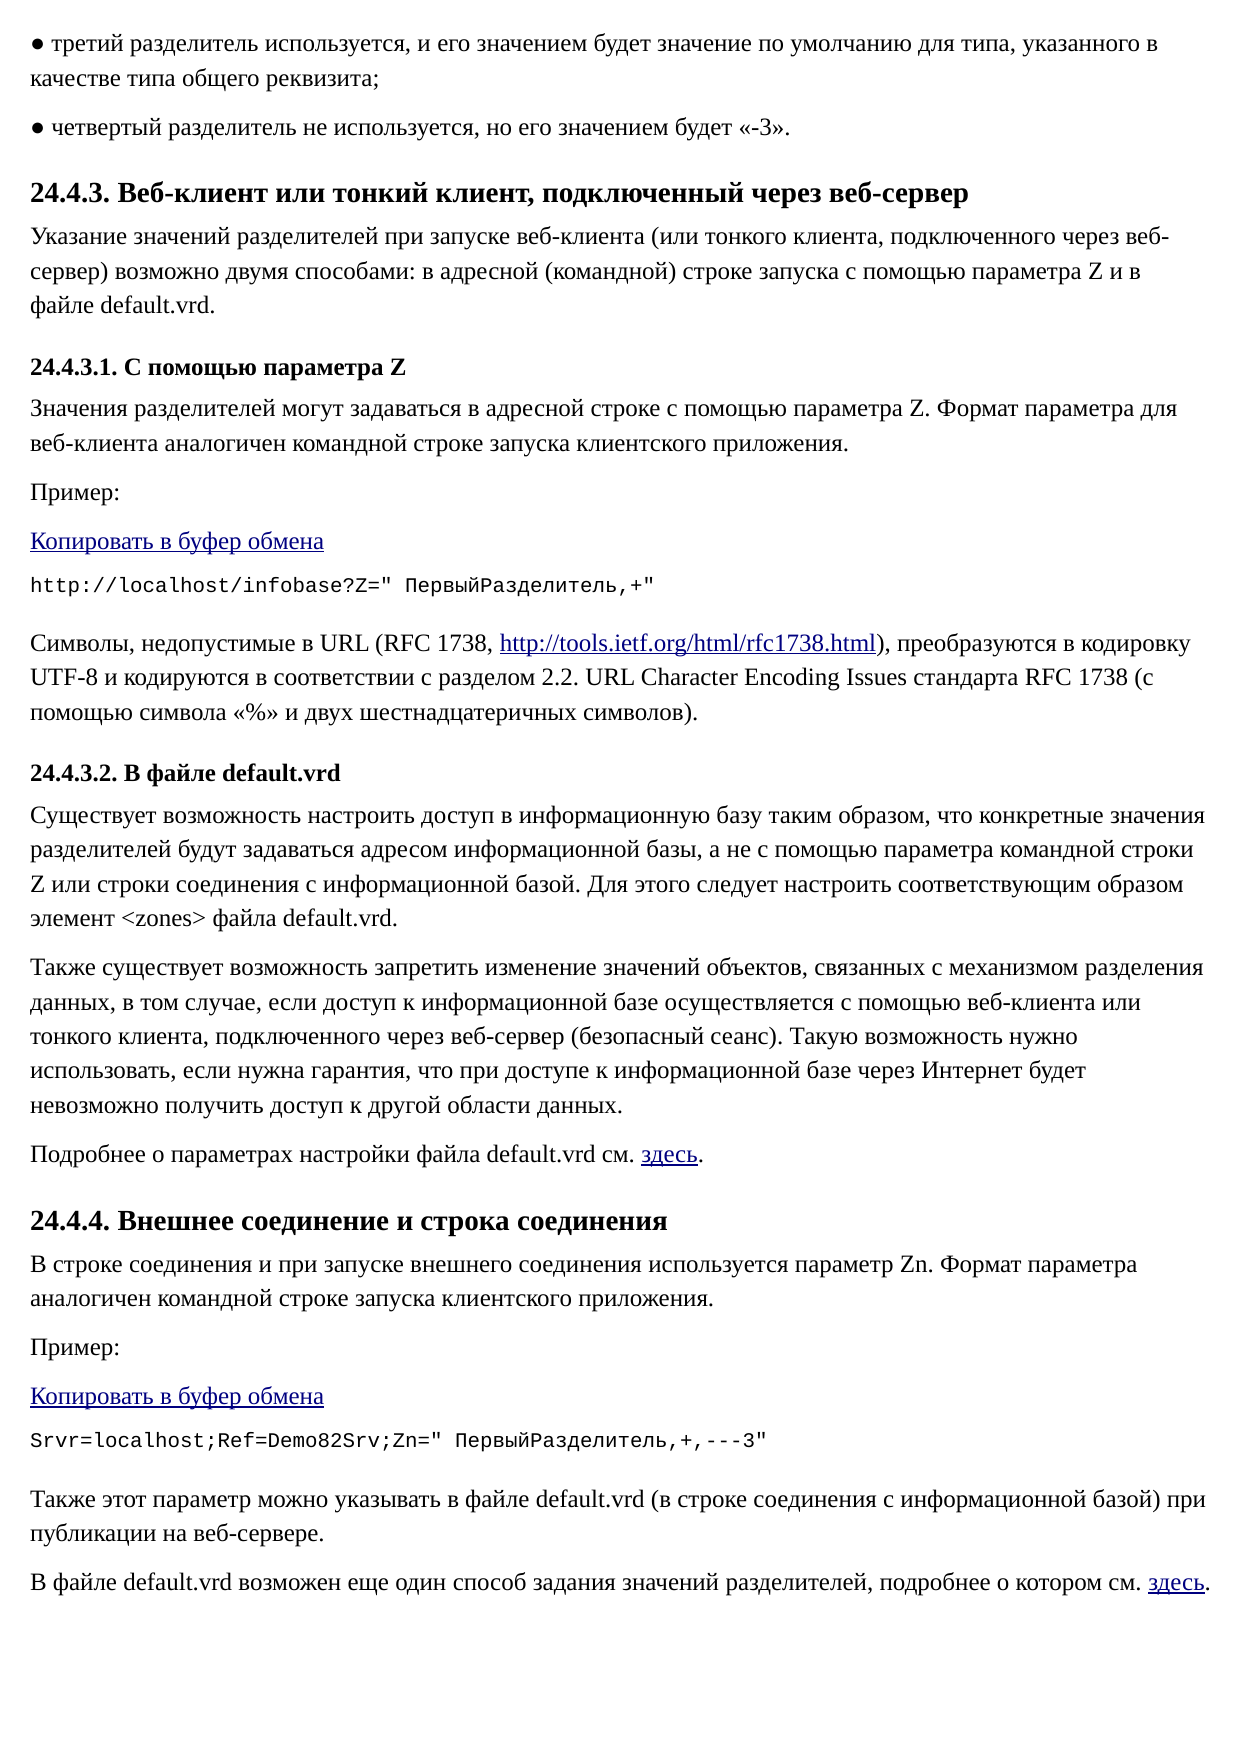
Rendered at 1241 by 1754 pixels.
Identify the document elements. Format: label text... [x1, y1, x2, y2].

text В строке соединения и при запуске внешнего соединения используется параметр Zn. Формат параметра аналогичен командной строке запуска клиентского приложения. [30, 1249, 1211, 1312]
text Также существует возможность запретить изменение значений объектов, связанных с механизмом разделения данных, в том случае, если доступ к информационной базе осуществляется с помощью веб-клиента или тонкого клиента, подключенного через веб-сервер (безопасный сеанс). Такую возможность нужно использовать, если нужна гарантия, что при доступе к информационной базе через Интернет будет невозможно получить доступ к другой области данных. [30, 952, 1211, 1119]
subtitle 24.4.4. Внешнее соединение и строка соединения [30, 1203, 1211, 1236]
text Пример: [30, 1332, 1211, 1361]
subtitle 24.4.3. Веб-клиент или тонкий клиент, подключенный через веб-сервер [30, 175, 1211, 209]
text http://localhost/infobase?Z=" ПервыйРазделитель,+" [30, 575, 1211, 598]
text Существует возможность настроить доступ в информационную базу таким образом, что конкретные значения разделителей будут задаваться адресом информационной базы, а не с помощью параметра командной строки Z или строки соединения с информационной базой. Для этого следует настроить соответствующим образом элемент <zones> файла default.vrd. [30, 800, 1211, 932]
text Также этот параметр можно указывать в файле default.vrd (в строке соединения с информационной базой) при публикации на веб-сервере. [30, 1484, 1211, 1547]
text В файле default.vrd возможен еще один способ задания значений разделителей, подробнее о котором см. здесь. [30, 1567, 1211, 1596]
subtitle 24.4.3.2. В файле default.vrd [30, 758, 1211, 787]
text ● третий разделитель используется, и его значением будет значение по умолчанию для типа, указанного в качестве типа общего реквизита; [30, 28, 1211, 91]
text Указание значений разделителей при запуске веб-клиента (или тонкого клиента, подключенного через веб-сервер) возможно двумя способами: в адресной (командной) строке запуска с помощью параметра Z и в файле default.vrd. [30, 221, 1211, 319]
text Символы, недопустимые в URL (RFC 1738, http://tools.ietf.org/html/rfc1738.html), преобразуются в кодировку UTF-8 и кодируются в соответствии с разделом 2.2. URL Character Encoding Issues стандарта RFC 1738 (с помощью символа «%» и двух шестнадцатеричных символов). [30, 628, 1211, 726]
subtitle 24.4.3.1. С помощью параметра Z [30, 352, 1211, 381]
text Пример: [30, 477, 1211, 505]
text ● четвертый разделитель не используется, но его значением будет «-3». [30, 112, 1211, 140]
text Подробнее о параметрах настройки файла default.vrd см. здесь. [30, 1139, 1211, 1168]
text Значения разделителей могут задаваться в адресной строке с помощью параметра Z. Формат параметра для веб-клиента аналогичен командной строке запуска клиентского приложения. [30, 393, 1211, 456]
text Srvr=localhost;Ref=Demo82Srv;Zn=" ПервыйРазделитель,+,---3" [30, 1431, 1211, 1454]
text Копировать в буфер обмена [30, 526, 1211, 554]
text Копировать в буфер обмена [30, 1381, 1211, 1410]
